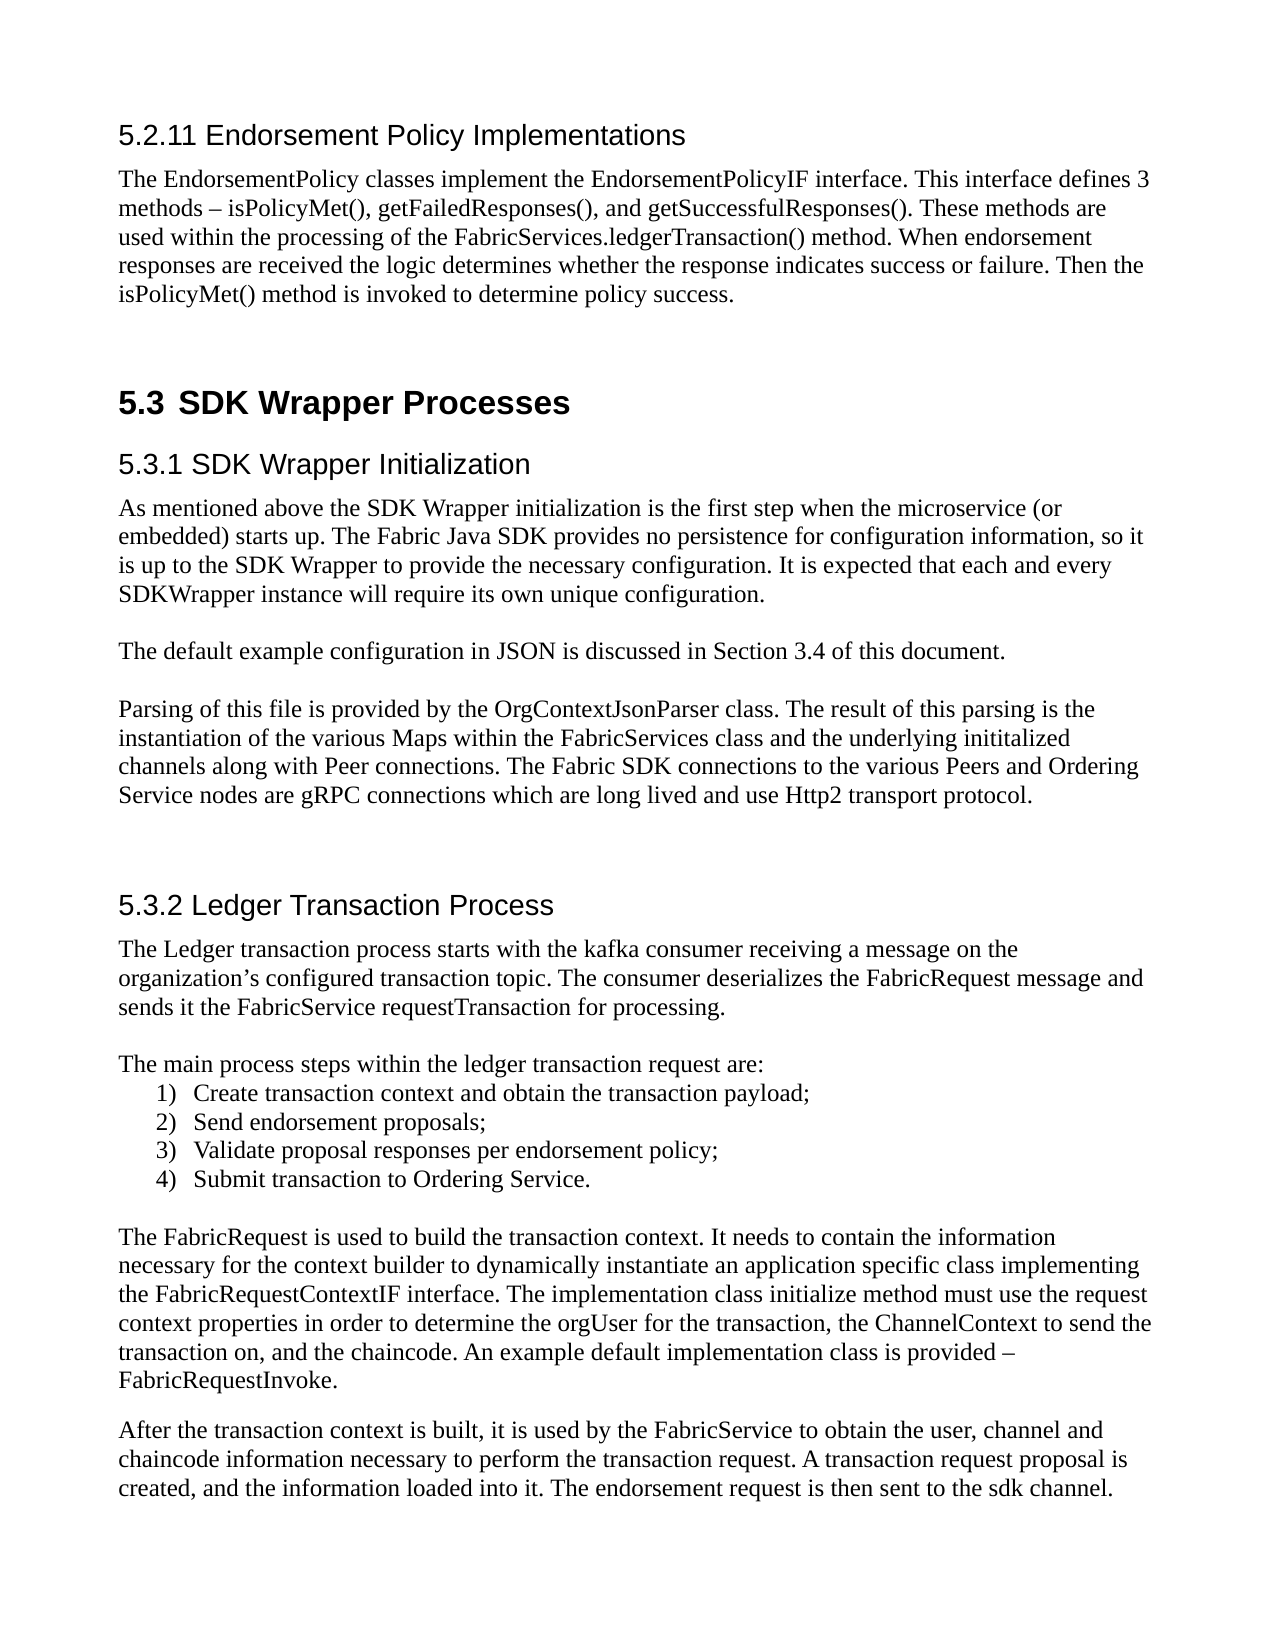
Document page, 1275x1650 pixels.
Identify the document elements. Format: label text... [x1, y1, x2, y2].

list Validate proposal responses per endorsement policy; [156, 1136, 1157, 1164]
subtitle Ledger Transaction Process [118, 888, 1157, 922]
text As mentioned above the SDK Wrapper initialization is the first step when the microservice (or embedded) starts up. The Fabric Java SDK provides no persistence for configuration information, so it is up to the SDK Wrapper to provide the necessary configuration. It is expected that each and every SDKWrapper instance will require its own unique configuration. [118, 493, 1157, 608]
text The main process steps within the ledger transaction request are: [118, 1049, 1157, 1078]
text The Ledger transaction process starts with the kafka consumer receiving a message on the organization’s configured transaction topic. The consumer deserializes the FabricRequest message and sends it the FabricService requestTransaction for processing. [118, 934, 1157, 1021]
list Submit transaction to Ordering Service. [156, 1164, 1157, 1193]
text The FabricRequest is used to build the transaction context. It needs to contain the information necessary for the context builder to dynamically instantiate an application specific class implementing the FabricRequestContextIF interface. The implementation class initialize method must use the request context properties in order to determine the orgUser for the transaction, the ChannelContext to send the transaction on, and the chaincode. An example default implementation class is provided – FabricRequestInvoke. [118, 1222, 1157, 1394]
text After the transaction context is built, it is used by the FabricService to obtain the user, channel and chaincode information necessary to perform the transaction request. A transaction request proposal is created, and the information loaded into it. The endorsement request is then sent to the sdk channel. [118, 1416, 1157, 1502]
text The EndorsementPolicy classes implement the EndorsementPolicyIF interface. This interface defines 3 methods – isPolicyMet(), getFailedResponses(), and getSuccessfulResponses(). These methods are used within the processing of the FabricServices.ledgerTransaction() method. When endorsement responses are received the logic determines whether the response indicates success or failure. Then the isPolicyMet() method is invoked to determine policy success. [118, 164, 1157, 308]
subtitle SDK Wrapper Processes [118, 383, 1157, 422]
text The default example configuration in JSON is discussed in Section 3.4 of this document. [118, 636, 1157, 665]
text Parsing of this file is provided by the OrgContextJsonParser class. The result of this parsing is the instantiation of the various Maps within the FabricServices class and the underlying inititalized channels along with Peer connections. The Fabric SDK connections to the various Peers and Ordering Service nodes are gRPC connections which are long lived and use Http2 transport protocol. [118, 694, 1157, 809]
list Send endorsement proposals; [156, 1107, 1157, 1136]
subtitle Endorsement Policy Implementations [118, 118, 1157, 152]
list Create transaction context and obtain the transaction payload; [156, 1078, 1157, 1107]
subtitle SDK Wrapper Initialization [118, 447, 1157, 480]
